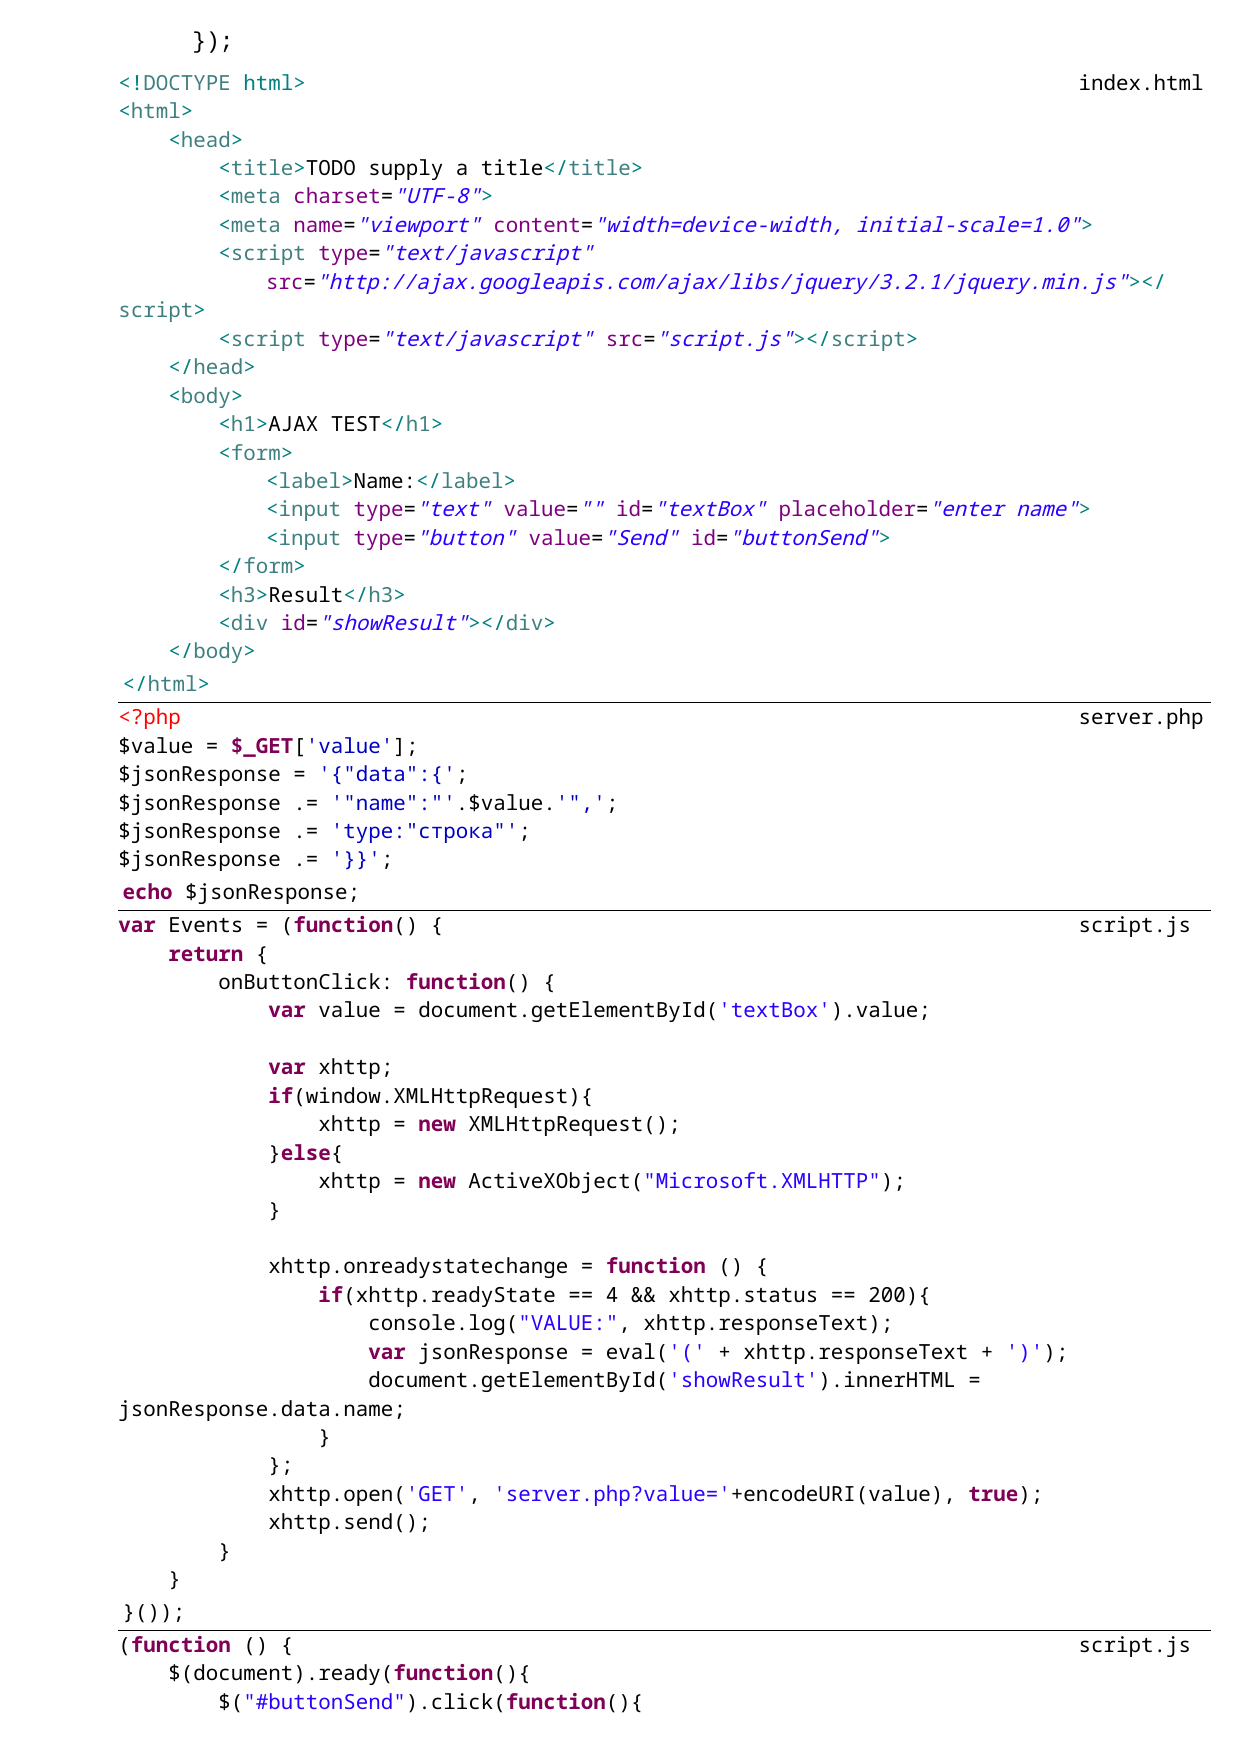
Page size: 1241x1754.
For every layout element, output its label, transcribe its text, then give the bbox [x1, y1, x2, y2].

text $("#buttonSend").click(function(){ [118, 1687, 1211, 1715]
text </form> [118, 551, 1211, 580]
text </html> [118, 665, 1211, 702]
text }); [192, 29, 1211, 55]
text <h3>Result</h3> [118, 580, 1211, 608]
text } [118, 1564, 1211, 1593]
text $jsonResponse .= '"name":"'.$value.'",'; [118, 788, 1211, 816]
text <meta charset="UTF-8"> [118, 182, 1211, 210]
text <script type="text/javascript" src="script.js"></script> [118, 324, 1211, 352]
text <script type="text/javascript" [118, 238, 1211, 267]
text <div id="showResult"></div> [118, 608, 1211, 637]
text } [118, 1195, 1211, 1223]
text </head> [118, 352, 1211, 381]
text src="http://ajax.googleapis.com/ajax/libs/jquery/3.2.1/jquery.min.js"></script> [118, 267, 1211, 324]
text var xhttp; [118, 1052, 1211, 1081]
text <form> [118, 438, 1211, 466]
text <body> [118, 381, 1211, 409]
text <head> [118, 125, 1211, 153]
text }; [118, 1451, 1211, 1479]
text var value = document.getElementById('textBox').value; [118, 996, 1211, 1024]
text (function () { script.js [118, 1631, 1211, 1658]
text echo $jsonResponse; [118, 873, 1211, 910]
text <h1>AJAX TEST</h1> [118, 409, 1211, 438]
text <input type="button" value="Send" id="buttonSend"> [118, 523, 1211, 551]
text xhttp = new ActiveXObject("Microsoft.XMLHTTP"); [118, 1166, 1211, 1195]
text <label>Name:</label> [118, 466, 1211, 494]
text xhttp = new XMLHttpRequest(); [118, 1109, 1211, 1138]
text console.log("VALUE:", xhttp.responseText); [118, 1308, 1211, 1337]
text $jsonResponse = '{"data":{'; [118, 759, 1211, 788]
text xhttp.open('GET', 'server.php?value='+encodeURI(value), true); [118, 1479, 1211, 1507]
text document.getElementById('showResult').innerHTML = jsonResponse.data.name; [118, 1365, 1211, 1422]
text $jsonResponse .= 'type:"строка"'; [118, 816, 1211, 844]
text <input type="text" value="" id="textBox" placeholder="enter name"> [118, 494, 1211, 523]
text var Events = (function() { script.js [118, 911, 1211, 939]
text }()); [118, 1593, 1211, 1630]
text $jsonResponse .= '}}'; [118, 844, 1211, 873]
text <title>TODO supply a title</title> [118, 153, 1211, 182]
text <!DOCTYPE html> index.html [118, 68, 1211, 96]
text <html> [118, 96, 1211, 125]
text }else{ [118, 1138, 1211, 1166]
text if(window.XMLHttpRequest){ [118, 1081, 1211, 1109]
text return { [118, 939, 1211, 967]
text onButtonClick: function() { [118, 967, 1211, 996]
text </body> [118, 637, 1211, 665]
text if(xhttp.readyState == 4 && xhttp.status == 200){ [118, 1280, 1211, 1308]
text } [118, 1536, 1211, 1564]
text $(document).ready(function(){ [118, 1658, 1211, 1687]
text } [118, 1422, 1211, 1451]
text xhttp.onreadystatechange = function () { [118, 1252, 1211, 1280]
text var jsonResponse = eval('(' + xhttp.responseText + ')'); [118, 1337, 1211, 1365]
text xhttp.send(); [118, 1507, 1211, 1536]
text <meta name="viewport" content="width=device-width, initial-scale=1.0"> [118, 210, 1211, 238]
text $value = $_GET['value']; [118, 731, 1211, 759]
text <?php server.php [118, 703, 1211, 731]
